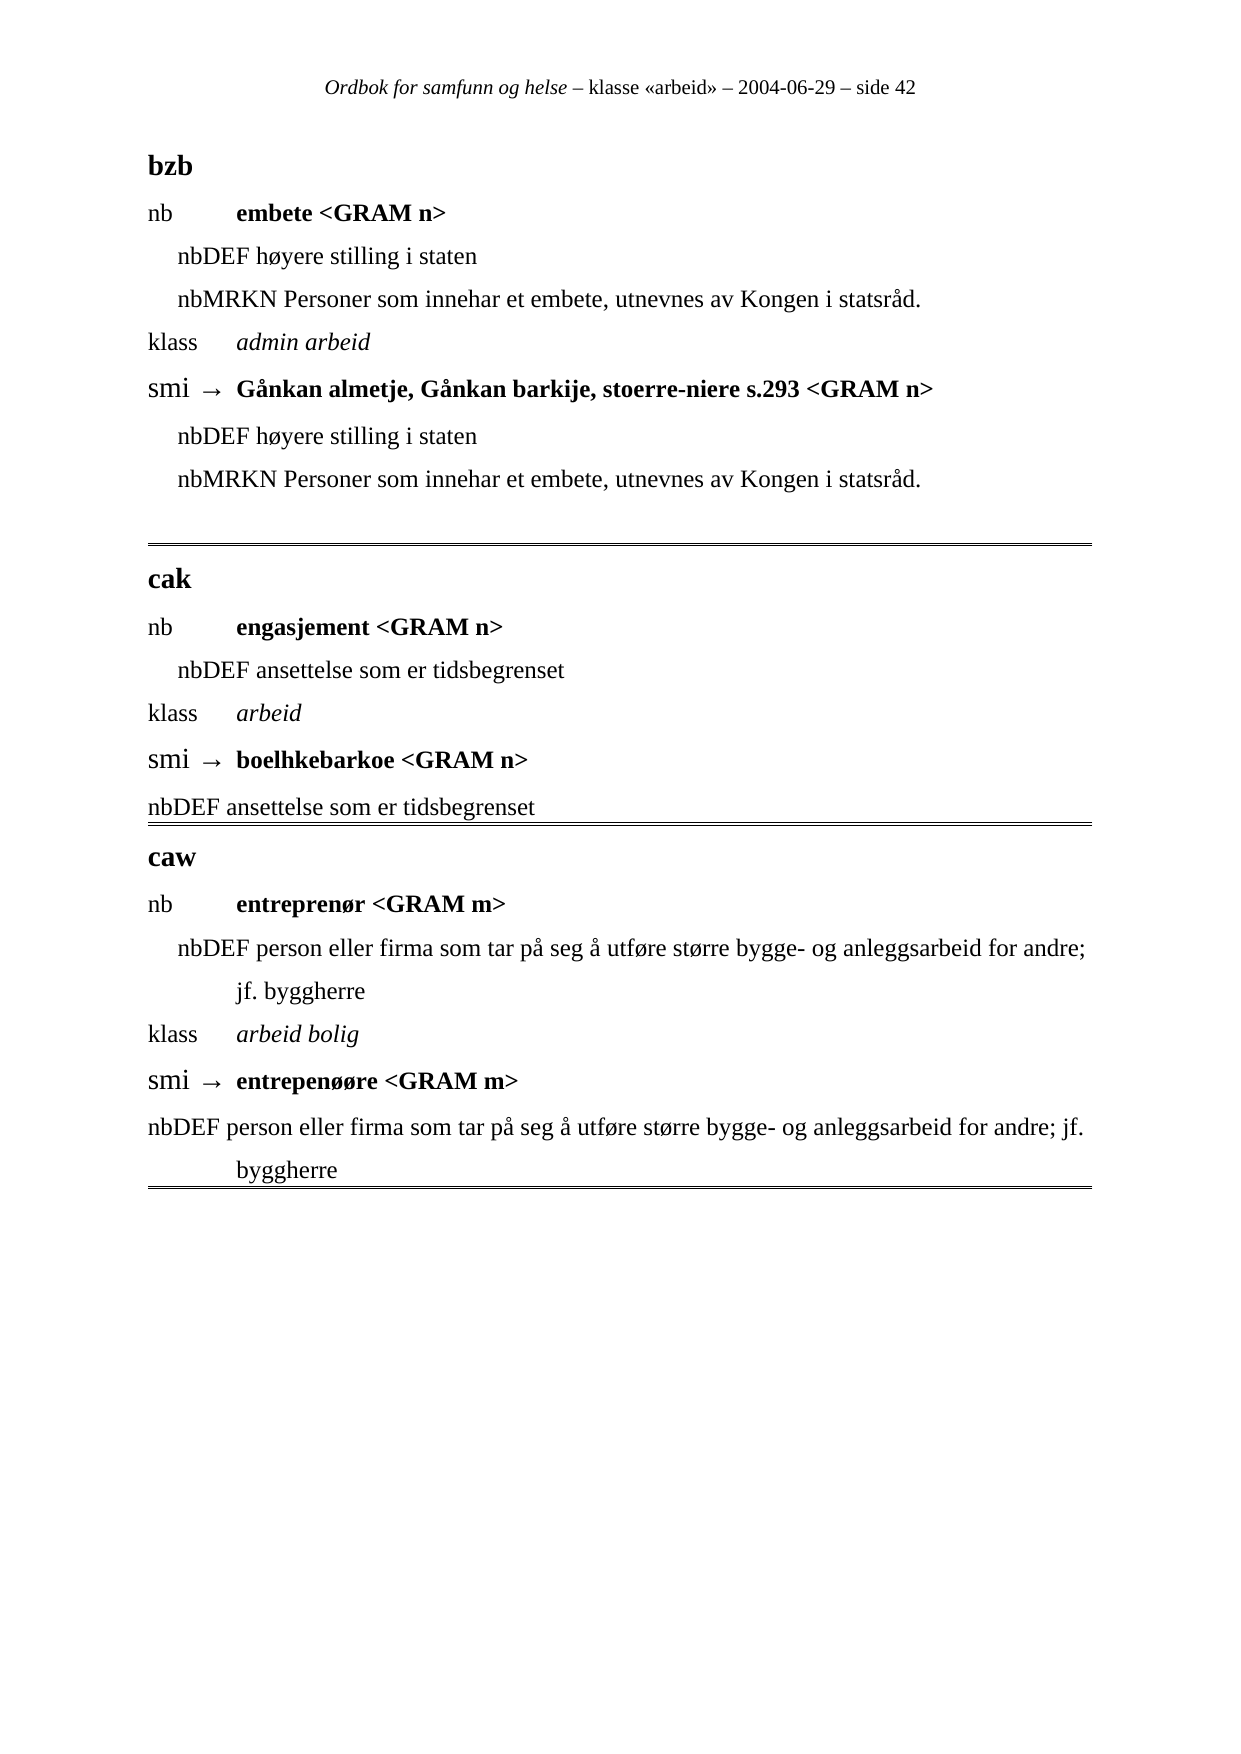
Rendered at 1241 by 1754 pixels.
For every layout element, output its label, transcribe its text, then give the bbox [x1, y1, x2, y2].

text nb engasjement <GRAM n> [148, 612, 1092, 641]
text nbDEF person eller firma som tar på seg å utføre større bygge- og anleggsarbeid for andre; jf. byggherre [177, 933, 1092, 1004]
text nbDEF person eller firma som tar på seg å utføre større bygge- og anleggsarbeid for andre; jf. byggherre [148, 1112, 1092, 1186]
text nb entreprenør <GRAM m> [148, 889, 1092, 918]
text smi → boelhkebarkoe <GRAM n> [148, 741, 1092, 775]
text nb embete <GRAM n> [148, 198, 1092, 227]
text nbDEF ansettelse som er tidsbegrenset [177, 655, 1092, 684]
text klass admin arbeid [148, 327, 1092, 356]
text nbMRKN Personer som innehar et embete, utnevnes av Kongen i statsråd. [177, 464, 1092, 493]
text bzb [148, 148, 1092, 181]
text nbDEF høyere stilling i staten [177, 421, 1092, 449]
text nbMRKN Personer som innehar et embete, utnevnes av Kongen i statsråd. [177, 284, 1092, 313]
text klass arbeid bolig [148, 1019, 1092, 1048]
text smi → entrepenøøre <GRAM m> [148, 1062, 1092, 1096]
text smi → Gånkan almetje, Gånkan barkije, stoerre-niere s.293 <GRAM n> [148, 370, 1092, 404]
text nbDEF ansettelse som er tidsbegrenset [148, 792, 1092, 822]
text caw [148, 839, 1092, 873]
text nbDEF høyere stilling i staten [177, 241, 1092, 270]
text cak [148, 562, 1092, 595]
text klass arbeid [148, 698, 1092, 727]
